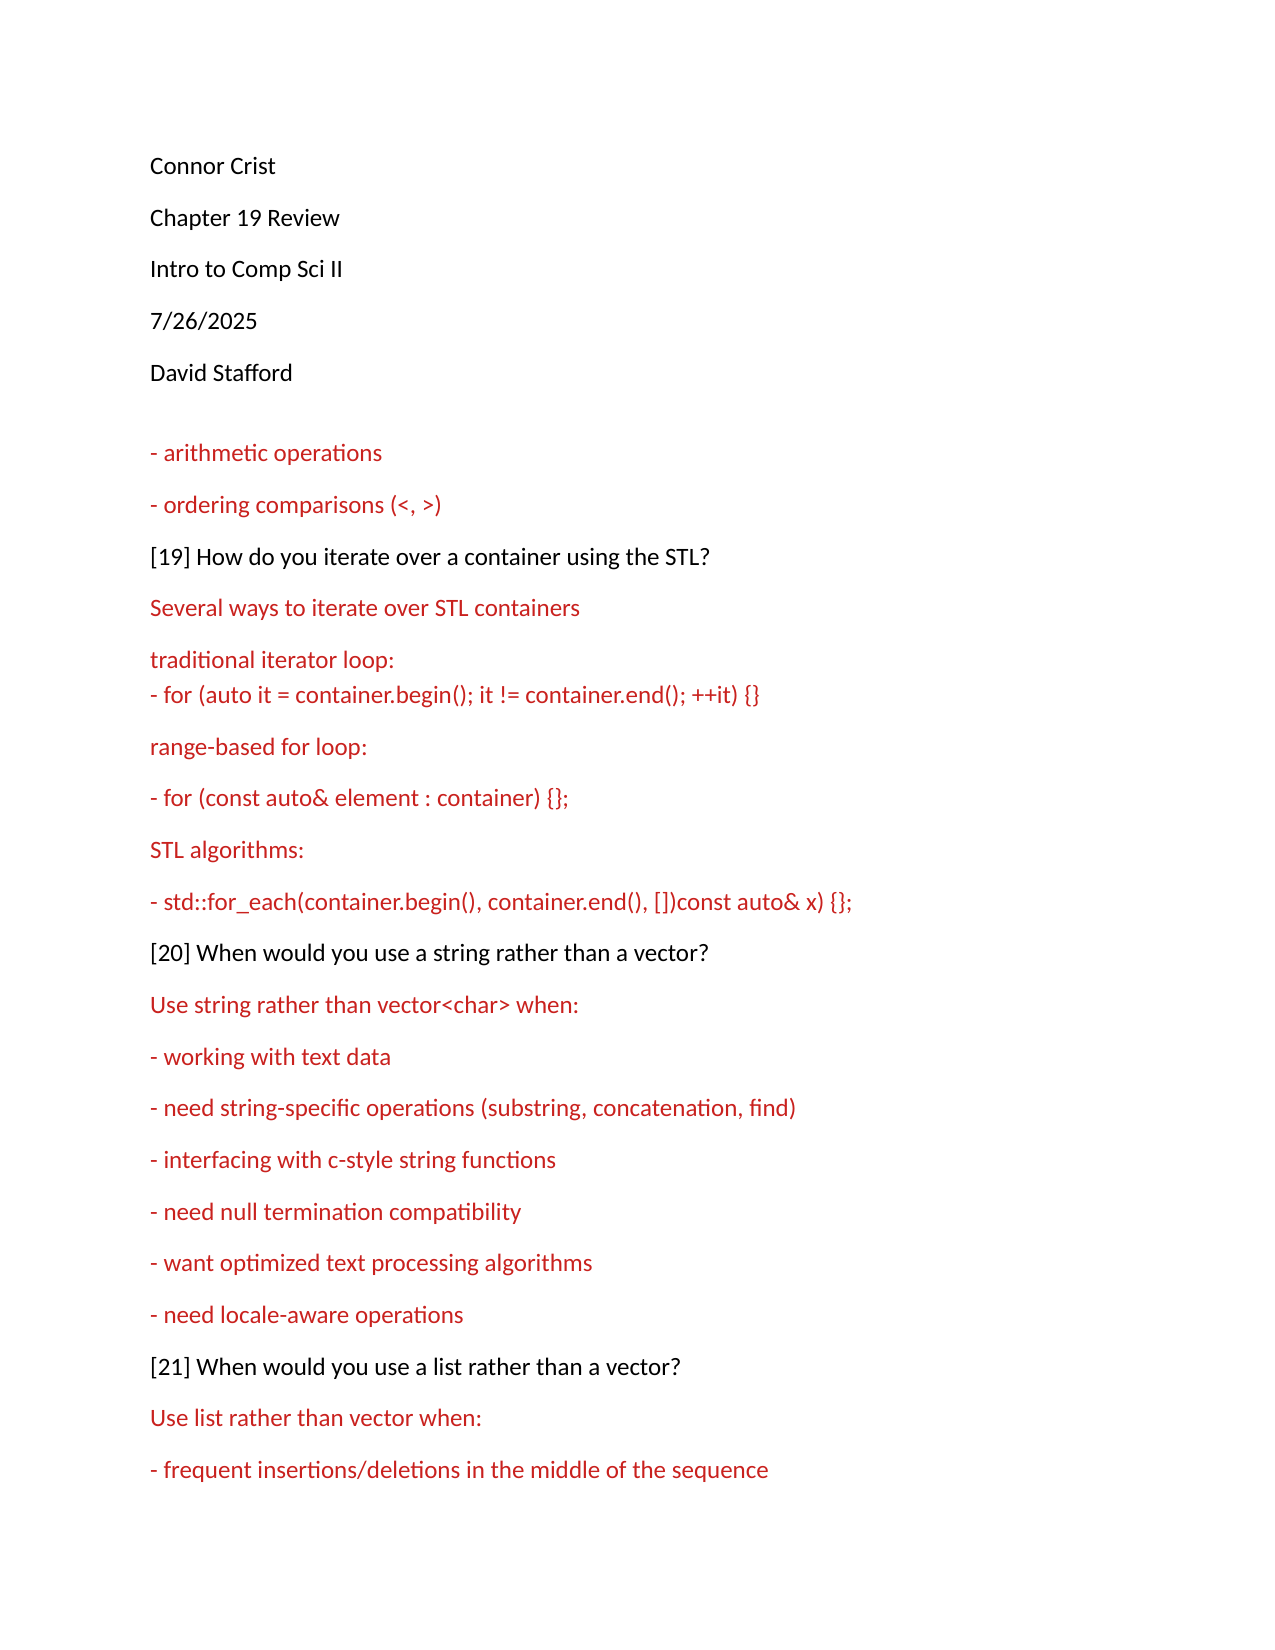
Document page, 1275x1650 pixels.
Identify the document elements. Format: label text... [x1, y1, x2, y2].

text [21] When would you use a list rather than a vector? [150, 1351, 1125, 1381]
text - ordering comparisons (<, >) [150, 489, 1125, 520]
text - std::for_each(container.begin(), container.end(), [])const auto& x) {}; [150, 886, 1125, 916]
text Use list rather than vector when: [150, 1403, 1125, 1433]
text - arithmetic operations [150, 438, 1125, 468]
text [20] When would you use a string rather than a vector? [150, 938, 1125, 968]
text - need null termination compatibility [150, 1196, 1125, 1226]
text - interfacing with c-style string functions [150, 1144, 1125, 1175]
text range-based for loop: [150, 731, 1125, 761]
text - need locale-aware operations [150, 1299, 1125, 1330]
text - for (const auto& element : container) {}; [150, 783, 1125, 813]
text [19] How do you iterate over a container using the STL? [150, 541, 1125, 571]
text traditional iterator loop: - for (auto it = container.begin(); it != container.end(); ++it) {} [150, 644, 1125, 710]
text STL algorithms: [150, 834, 1125, 865]
text Several ways to iterate over STL containers [150, 593, 1125, 623]
text - frequent insertions/deletions in the middle of the sequence [150, 1454, 1125, 1485]
text Use string rather than vector<char> when: [150, 989, 1125, 1020]
text - want optimized text processing algorithms [150, 1248, 1125, 1278]
text - working with text data [150, 1041, 1125, 1071]
text - need string-specific operations (substring, concatenation, find) [150, 1093, 1125, 1123]
